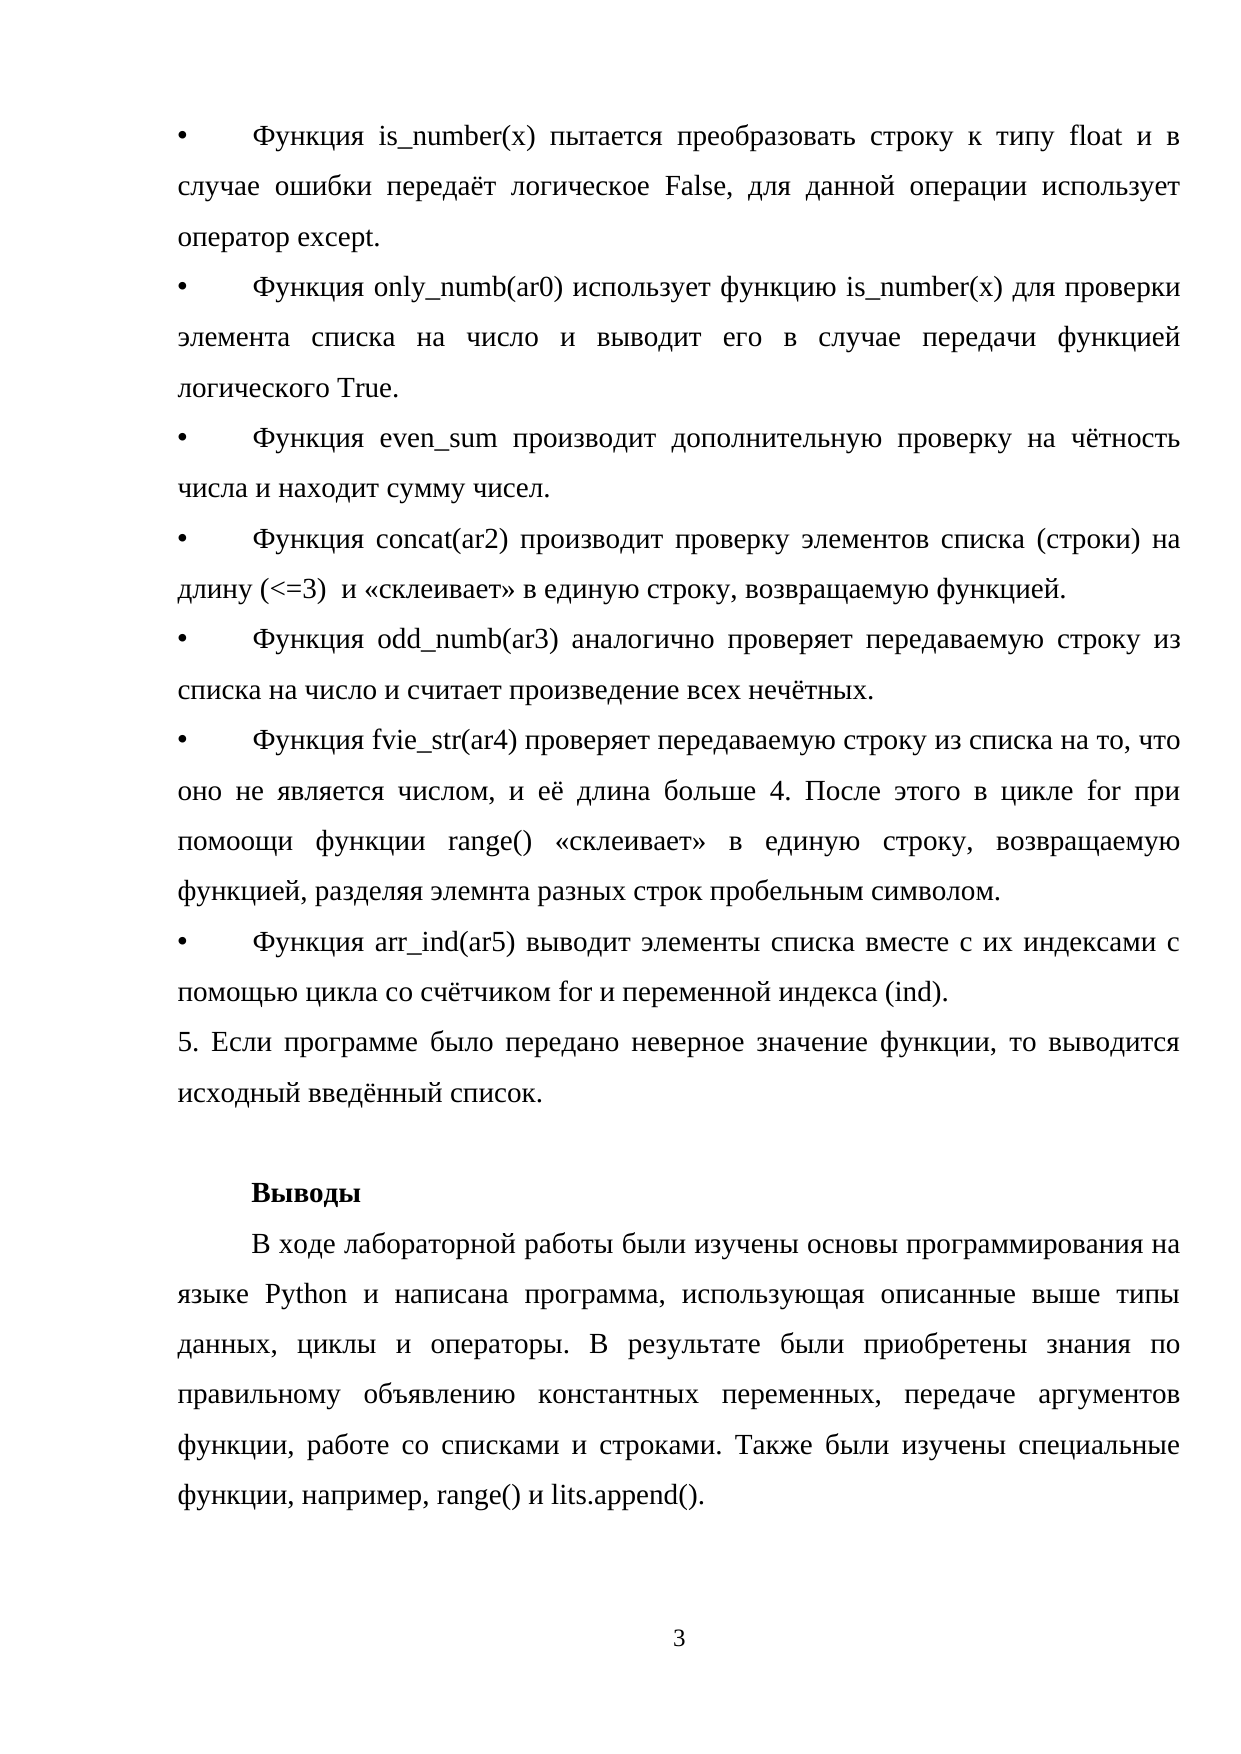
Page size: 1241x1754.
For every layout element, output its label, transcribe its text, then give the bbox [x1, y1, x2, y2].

list Функция only_numb(ar0) использует функцию is_number(x) для проверки элемента списка на число и выводит его в случае передачи функцией логического True. [177, 269, 1181, 403]
text Выводы [177, 1175, 1181, 1209]
list Функция odd_numb(ar3) аналогично проверяет передаваемую строку из списка на число и считает произведение всех нечётных. [177, 622, 1181, 706]
list Функция even_sum производит дополнительную проверку на чётность числа и находит сумму чисел. [177, 420, 1181, 504]
text 5. Если программе было передано неверное значение функции, то выводится исходный введённый список. [177, 1024, 1181, 1108]
list Функция arr_ind(ar5) выводит элементы списка вместе с их индексами с помощью цикла со счётчиком for и переменной индекса (ind). [177, 924, 1181, 1008]
list Функция concat(ar2) производит проверку элементов списка (строки) на длину (<=3) и «склеивает» в единую строку, возвращаемую функцией. [177, 521, 1181, 605]
text В ходе лабораторной работы были изучены основы программирования на языке Python и написана программа, использующая описанные выше типы данных, циклы и операторы. В результате были приобретены знания по правильному объявлению константных переменных, передаче аргументов функции, работе со списками и строками. Также были изучены специальные функции, например, range() и lits.append(). [177, 1226, 1181, 1511]
list Функция is_number(x) пытается преобразовать строку к типу float и в случае ошибки передаёт логическое False, для данной операции использует оператор except. [177, 118, 1181, 252]
list Функция fvie_str(ar4) проверяет передаваемую строку из списка на то, что оно не является числом, и её длина больше 4. После этого в цикле for при помоощи функции range() «склеивает» в единую строку, возвращаемую функцией, разделяя элемнта разных строк пробельным символом. [177, 722, 1181, 907]
